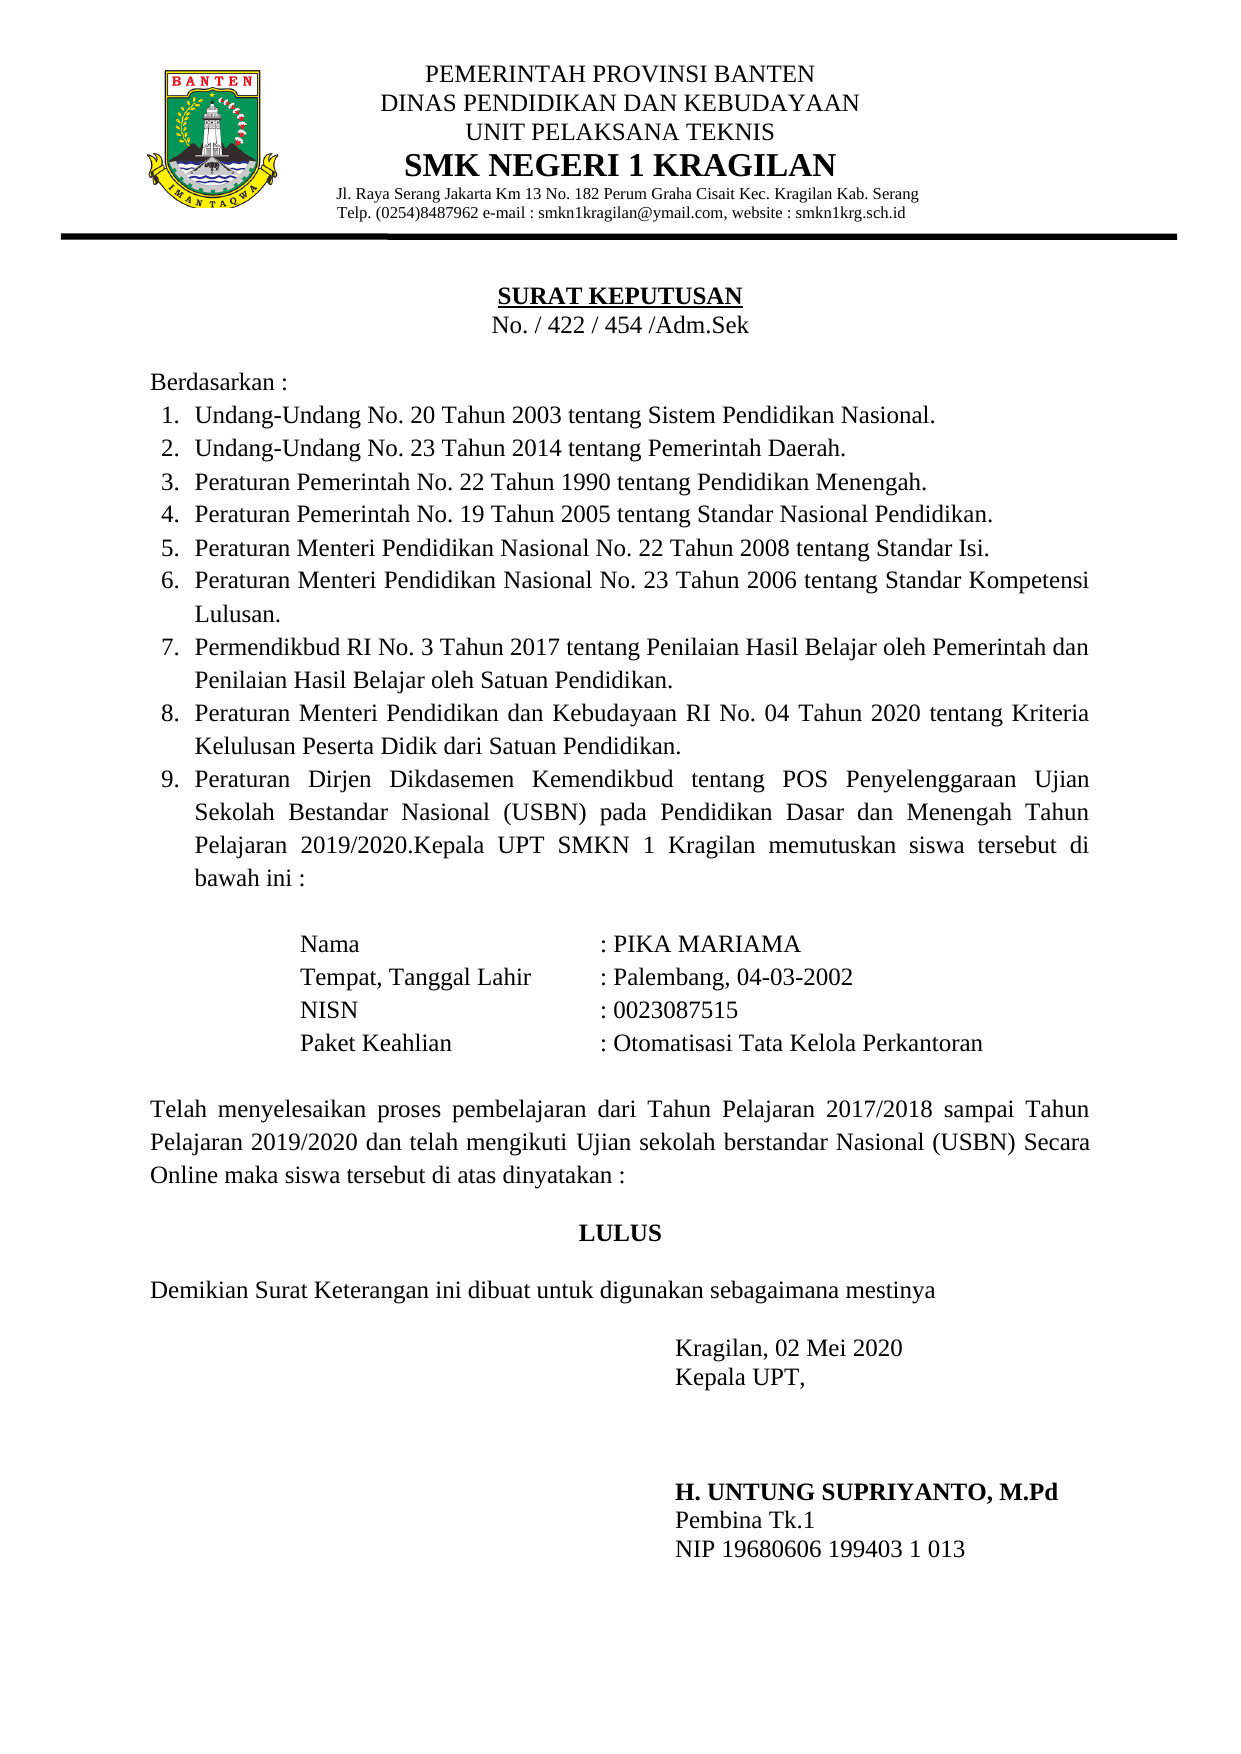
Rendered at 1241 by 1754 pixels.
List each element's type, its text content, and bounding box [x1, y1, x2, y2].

text H. UNTUNG SUPRIYANTO, M.Pd [150, 1477, 1090, 1506]
picture [146, 70, 279, 208]
list Peraturan Menteri Pendidikan dan Kebudayaan RI No. 04 Tahun 2020 tentang Kriteria Kelulusan Peserta Didik dari Satuan Pendidikan. [179, 698, 1090, 759]
text Tempat, Tanggal Lahir : Palembang, 04-03-2002 [150, 962, 1090, 991]
text Kepala UPT, [150, 1362, 1090, 1391]
text Berdasarkan : [150, 367, 1090, 396]
list Permendikbud RI No. 3 Tahun 2017 tentang Penilaian Hasil Belajar oleh Pemerintah dan Penilaian Hasil Belajar oleh Satuan Pendidikan. [179, 632, 1090, 693]
text Paket Keahlian : Otomatisasi Tata Kelola Perkantoran [150, 1028, 1090, 1057]
text Nama : PIKA MARIAMA [150, 929, 1090, 958]
list Peraturan Pemerintah No. 19 Tahun 2005 tentang Standar Nasional Pendidikan. [179, 499, 1090, 528]
text Kragilan, 02 Mei 2020 [150, 1333, 1090, 1362]
text No. / 422 / 454 /Adm.Sek [150, 310, 1090, 339]
list Undang-Undang No. 20 Tahun 2003 tentang Sistem Pendidikan Nasional. [179, 401, 1090, 429]
list Peraturan Pemerintah No. 22 Tahun 1990 tentang Pendidikan Menengah. [179, 467, 1090, 495]
text SURAT KEPUTUSAN [150, 281, 1090, 310]
text NISN : 0023087515 [150, 995, 1090, 1024]
list Peraturan Menteri Pendidikan Nasional No. 22 Tahun 2008 tentang Standar Isi. [179, 533, 1090, 561]
list Peraturan Dirjen Dikdasemen Kemendikbud tentang POS Penyelenggaraan Ujian Sekolah Bestandar Nasional (USBN) pada Pendidikan Dasar dan Menengah Tahun Pelajaran 2019/2020.Kepala UPT SMKN 1 Kragilan memutuskan siswa tersebut di bawah ini : [179, 764, 1090, 892]
text LULUS [150, 1218, 1090, 1247]
text Demikian Surat Keterangan ini dibuat untuk digunakan sebagaimana mestinya [150, 1276, 1090, 1304]
text Telah menyelesaikan proses pembelajaran dari Tahun Pelajaran 2017/2018 sampai Tahun Pelajaran 2019/2020 dan telah mengikuti Ujian sekolah berstandar Nasional (USBN) Secara Online maka siswa tersebut di atas dinyatakan : [150, 1094, 1090, 1189]
list Undang-Undang No. 23 Tahun 2014 tentang Pemerintah Daerah. [179, 433, 1090, 462]
text NIP 19680606 199403 1 013 [150, 1534, 1090, 1563]
list Peraturan Menteri Pendidikan Nasional No. 23 Tahun 2006 tentang Standar Kompetensi Lulusan. [179, 566, 1090, 627]
text Pembina Tk.1 [150, 1506, 1090, 1534]
